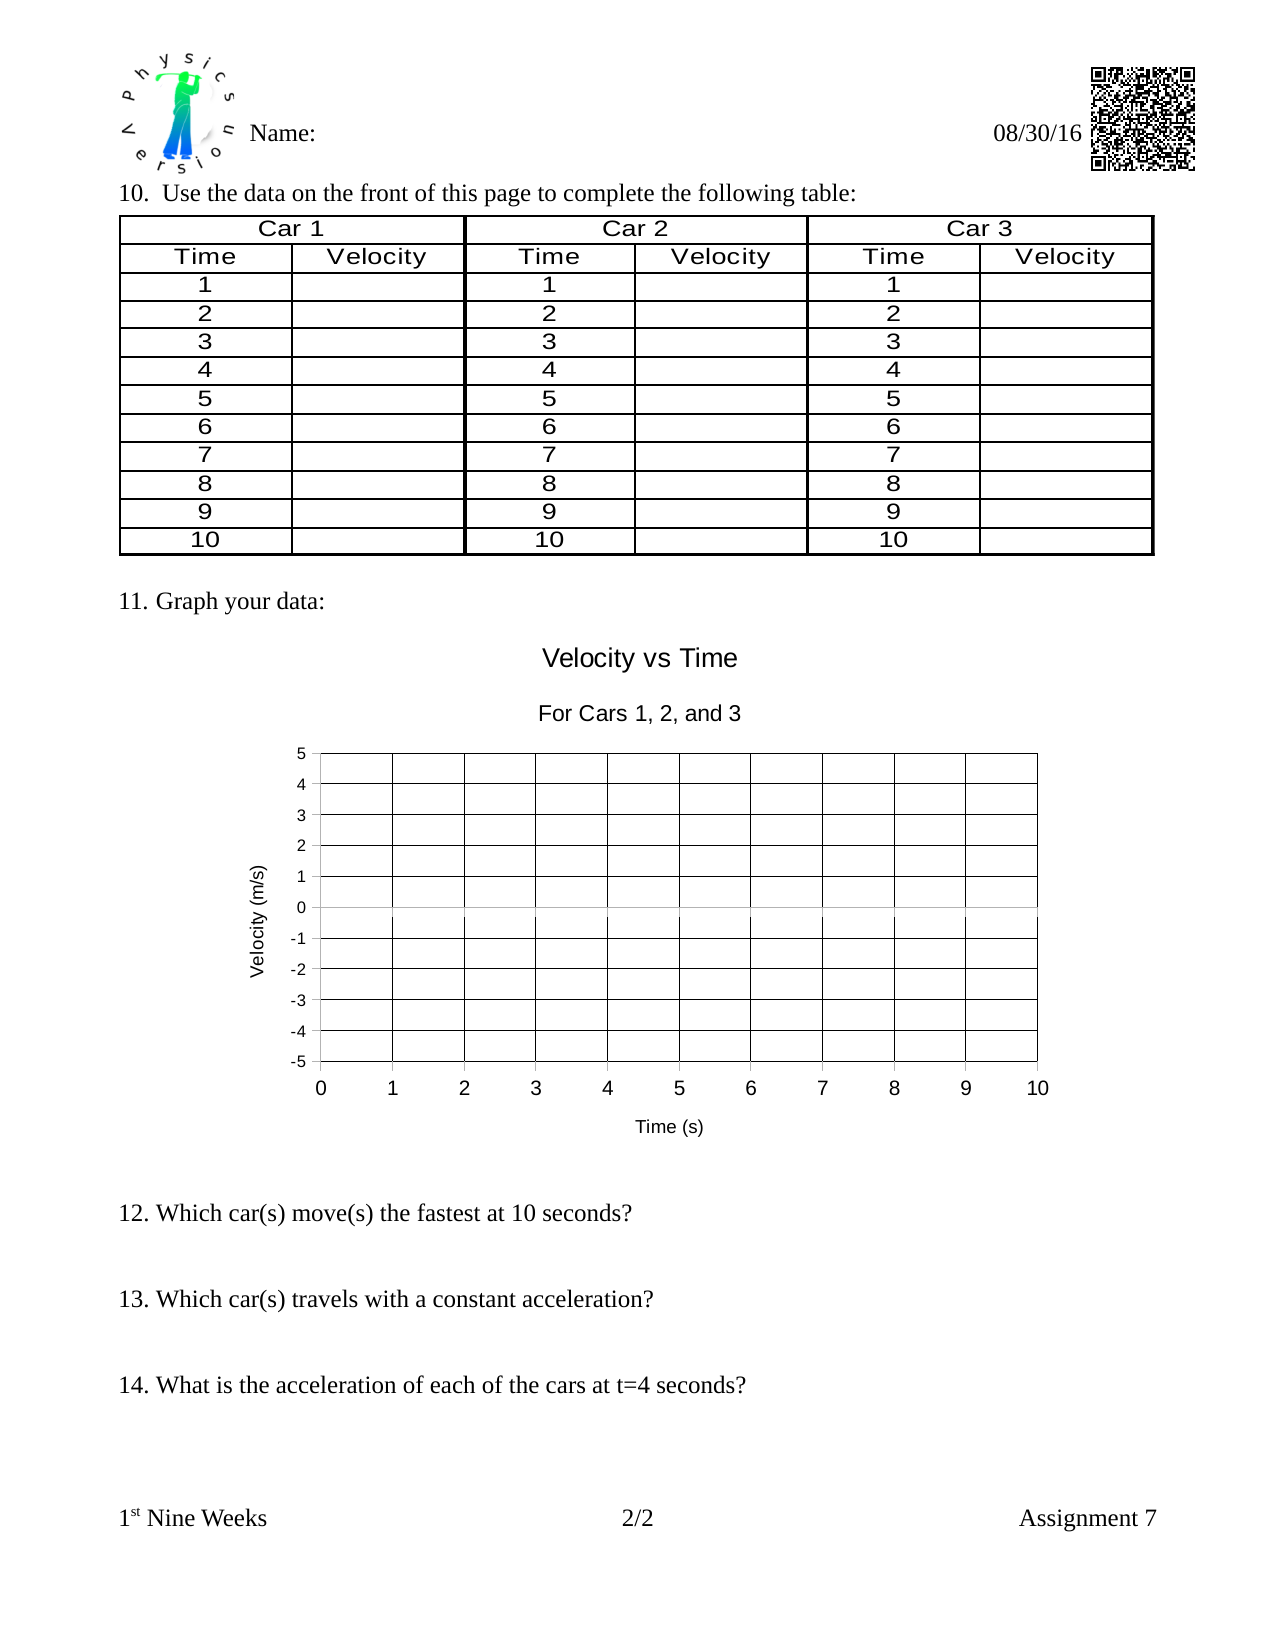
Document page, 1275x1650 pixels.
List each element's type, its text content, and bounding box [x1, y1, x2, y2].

list Use the data on the front of this page to complete the following table: [118, 176, 1157, 207]
list Which car(s) move(s) the fastest at 10 seconds? [118, 1198, 1157, 1226]
picture [121, 53, 235, 174]
list What is the acceleration of each of the cars at t=4 seconds? [118, 1370, 1157, 1399]
list Which car(s) travels with a constant acceleration? [118, 1284, 1157, 1313]
list Graph your data: [118, 586, 1157, 615]
picture [1082, 58, 1203, 179]
